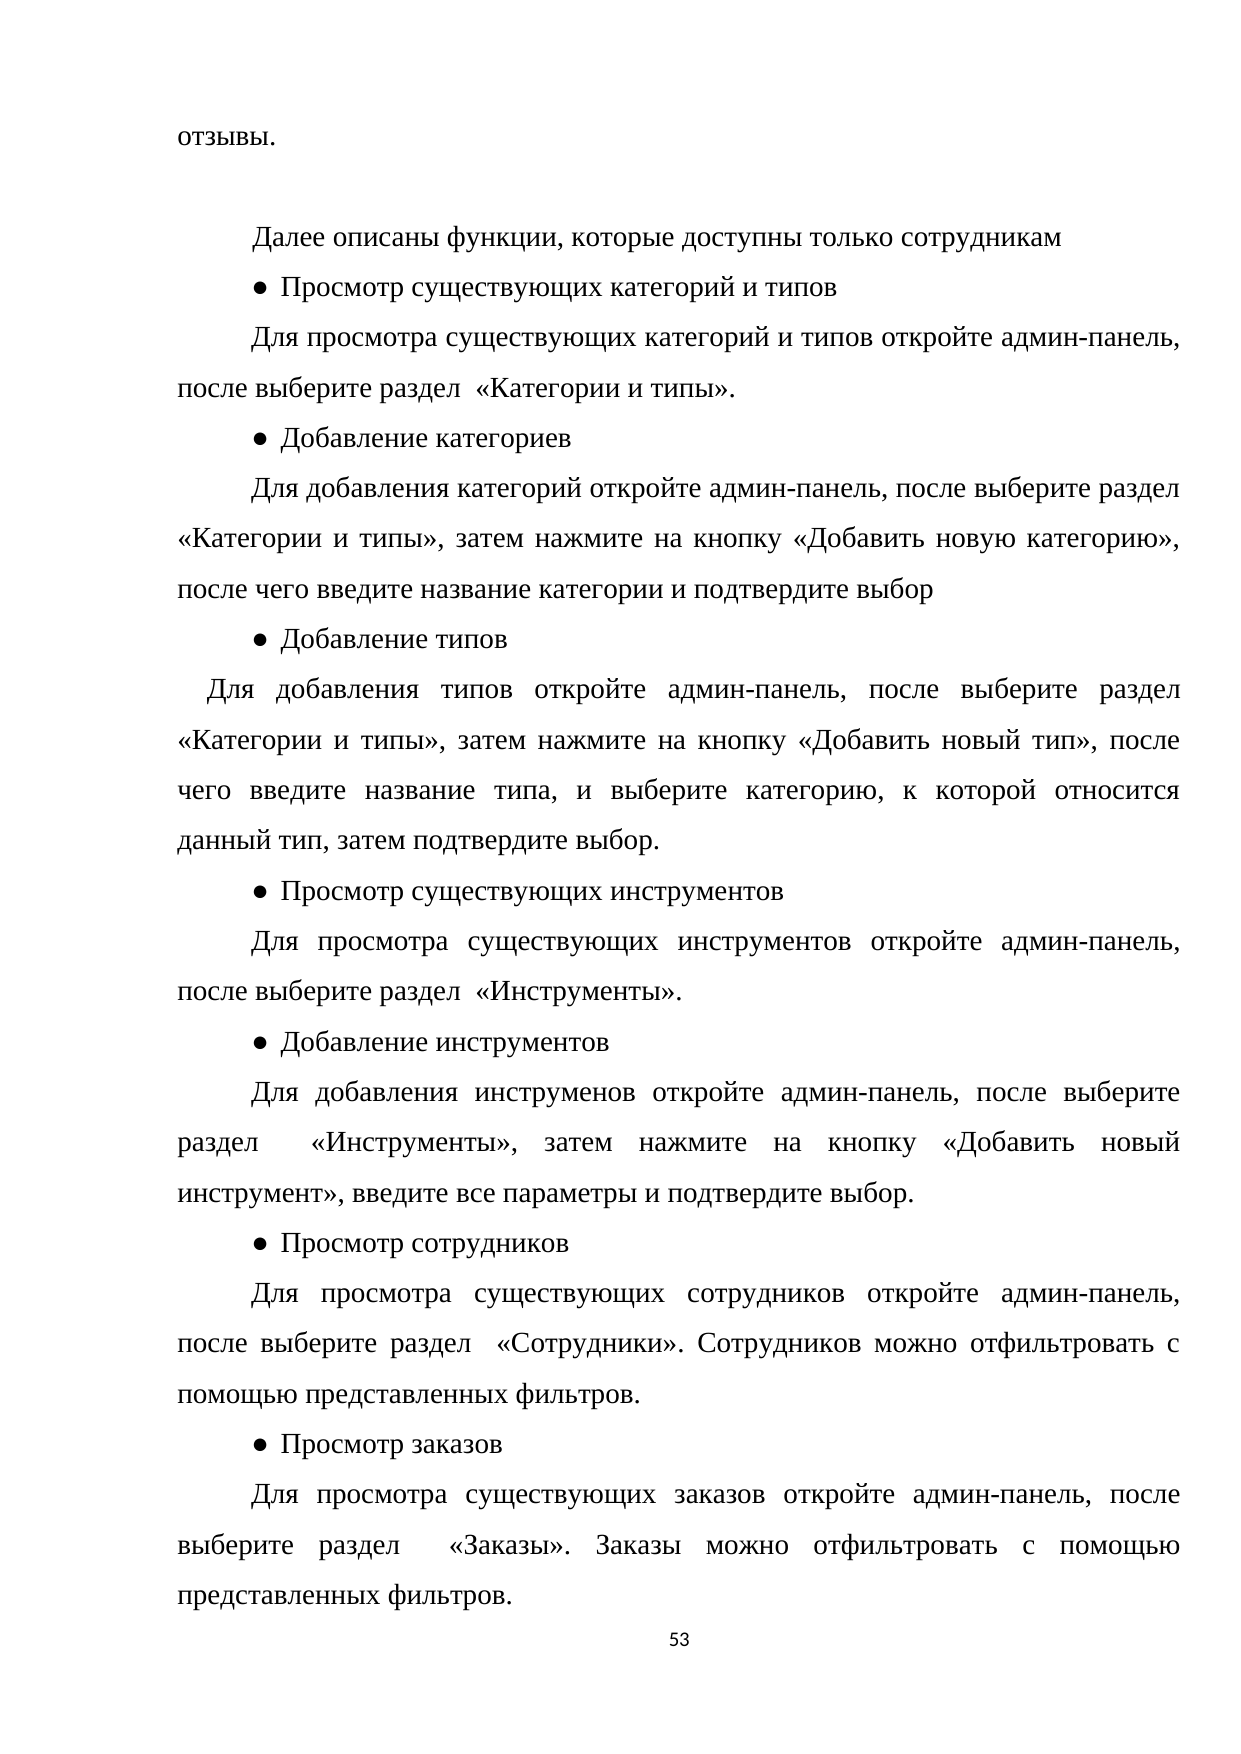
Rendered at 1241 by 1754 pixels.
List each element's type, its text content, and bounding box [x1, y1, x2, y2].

text Для просмотра существующих категорий и типов откройте админ-панель, после выберите раздел «Категории и типы». [177, 319, 1181, 403]
list Просмотр заказов [251, 1426, 1181, 1460]
list Просмотр существующих категорий и типов [251, 269, 1181, 303]
list Просмотр существующих инструментов [251, 873, 1181, 906]
text Для просмотра существующих инструментов откройте админ-панель, после выберите раздел «Инструменты». [177, 923, 1181, 1007]
text Для добавления категорий откройте админ-панель, после выберите раздел «Категории и типы», затем нажмите на кнопку «Добавить новую категорию», после чего введите название категории и подтвердите выбор [177, 470, 1181, 604]
text Для добавления инструменов откройте админ-панель, после выберите раздел «Инструменты», затем нажмите на кнопку «Добавить новый инструмент», введите все параметры и подтвердите выбор. [177, 1074, 1181, 1208]
list Добавление инструментов [251, 1024, 1181, 1057]
text Для просмотра существующих сотрудников откройте админ-панель, после выберите раздел «Сотрудники». Сотрудников можно отфильтровать с помощью представленных фильтров. [177, 1275, 1181, 1409]
text Далее описаны функции, которые доступны только сотрудникам [177, 219, 1181, 252]
text отзывы. [177, 118, 1181, 152]
text Для просмотра существующих заказов откройте админ-панель, после выберите раздел «Заказы». Заказы можно отфильтровать с помощью представленных фильтров. [177, 1477, 1181, 1611]
list Добавление категориев [251, 420, 1181, 453]
list Просмотр сотрудников [251, 1225, 1181, 1258]
text Для добавления типов откройте админ-панель, после выберите раздел «Категории и типы», затем нажмите на кнопку «Добавить новый тип», после чего введите название типа, и выберите категорию, к которой относится данный тип, затем подтвердите выбор. [177, 672, 1181, 856]
list Добавление типов [251, 621, 1181, 655]
